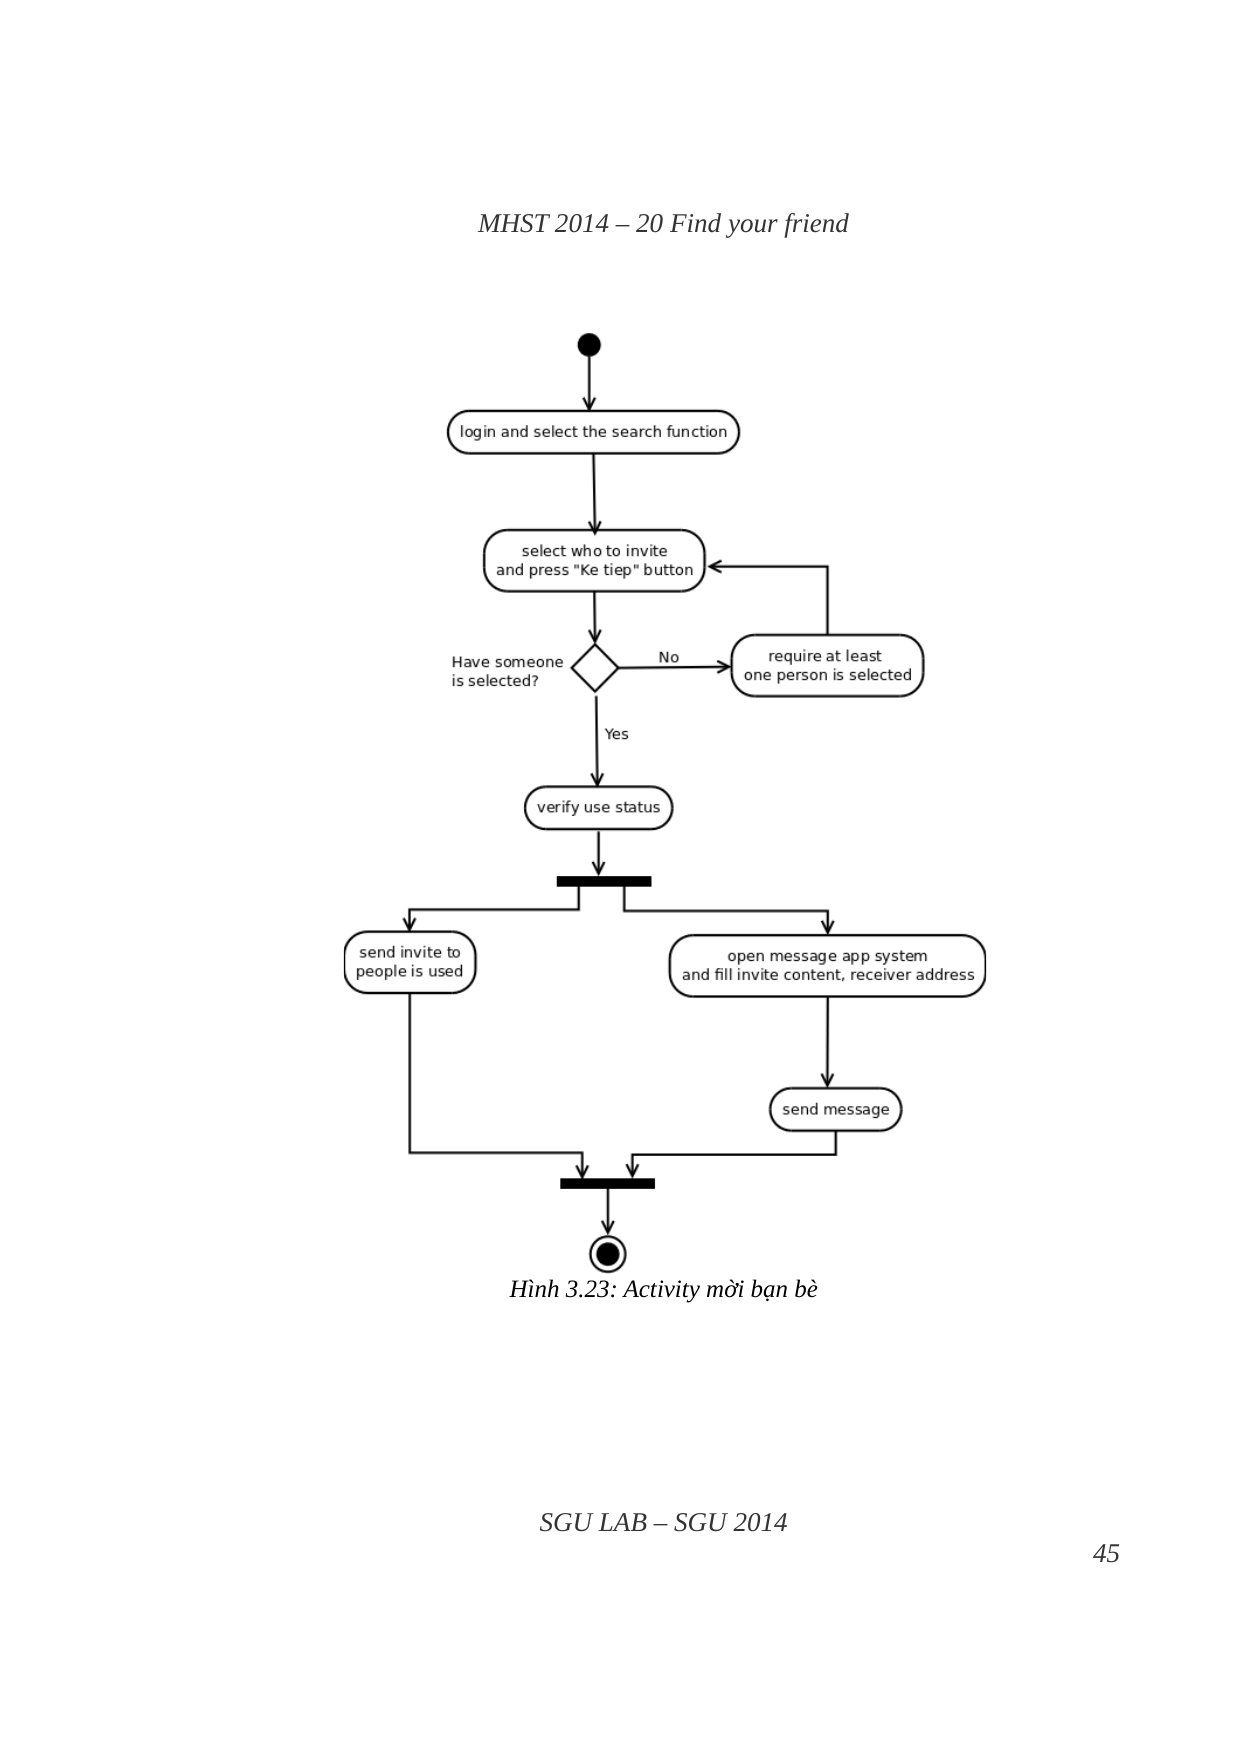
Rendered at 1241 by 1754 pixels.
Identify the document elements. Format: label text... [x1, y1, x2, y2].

text Hình 3.23: Activity mời bạn bè [344, 1274, 986, 1303]
picture [343, 332, 987, 1274]
